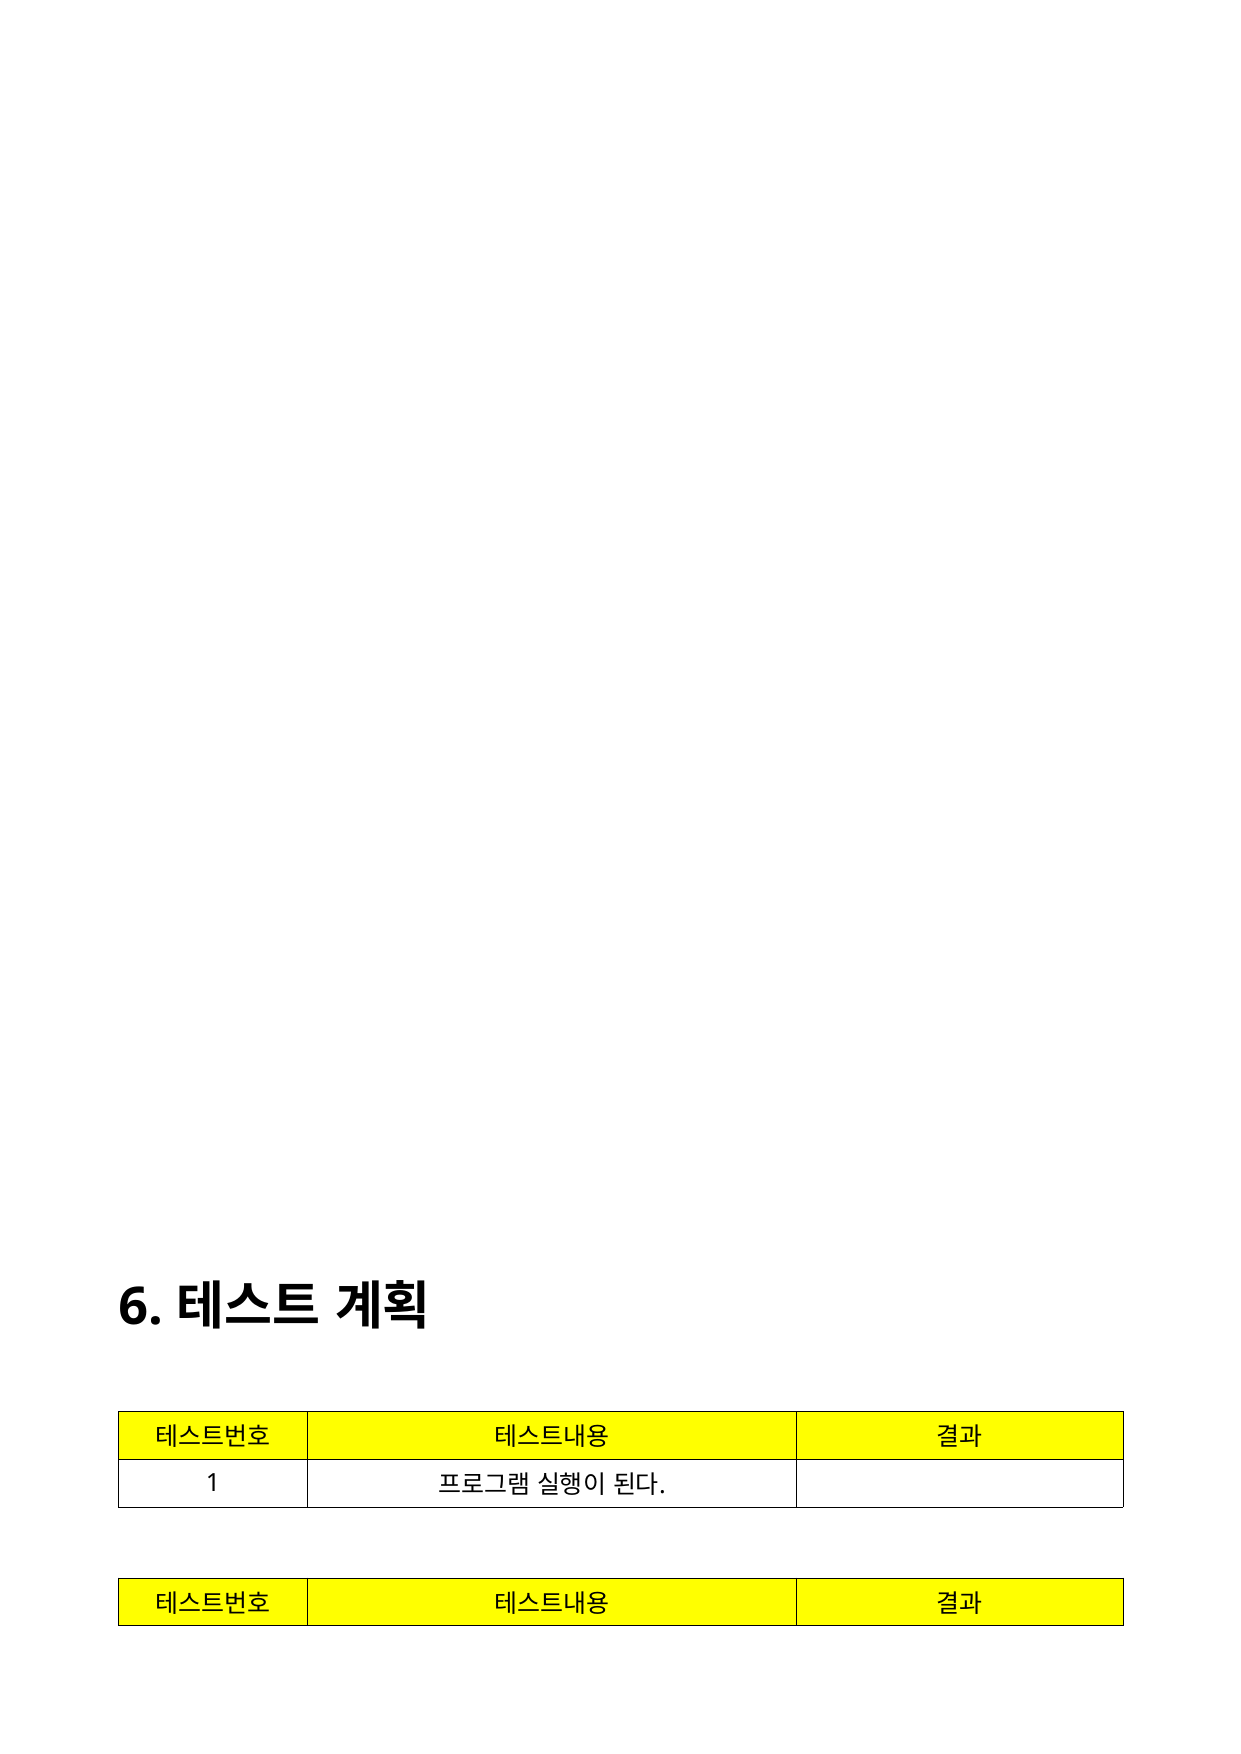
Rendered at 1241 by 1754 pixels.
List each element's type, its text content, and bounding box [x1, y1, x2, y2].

table_header 테스트번호 [119, 1412, 307, 1459]
table_header 결과 [797, 1579, 1123, 1625]
table_cell 1 [119, 1460, 307, 1507]
table_header 테스트번호 [119, 1579, 307, 1625]
table_cell 프로그램 실행이 된다. [308, 1460, 796, 1507]
table_header 결과 [797, 1412, 1123, 1459]
text 6. 테스트 계획 [118, 1264, 1122, 1340]
table_cell [797, 1460, 1123, 1507]
table_header 테스트내용 [308, 1412, 796, 1459]
table_header 테스트내용 [308, 1579, 796, 1625]
